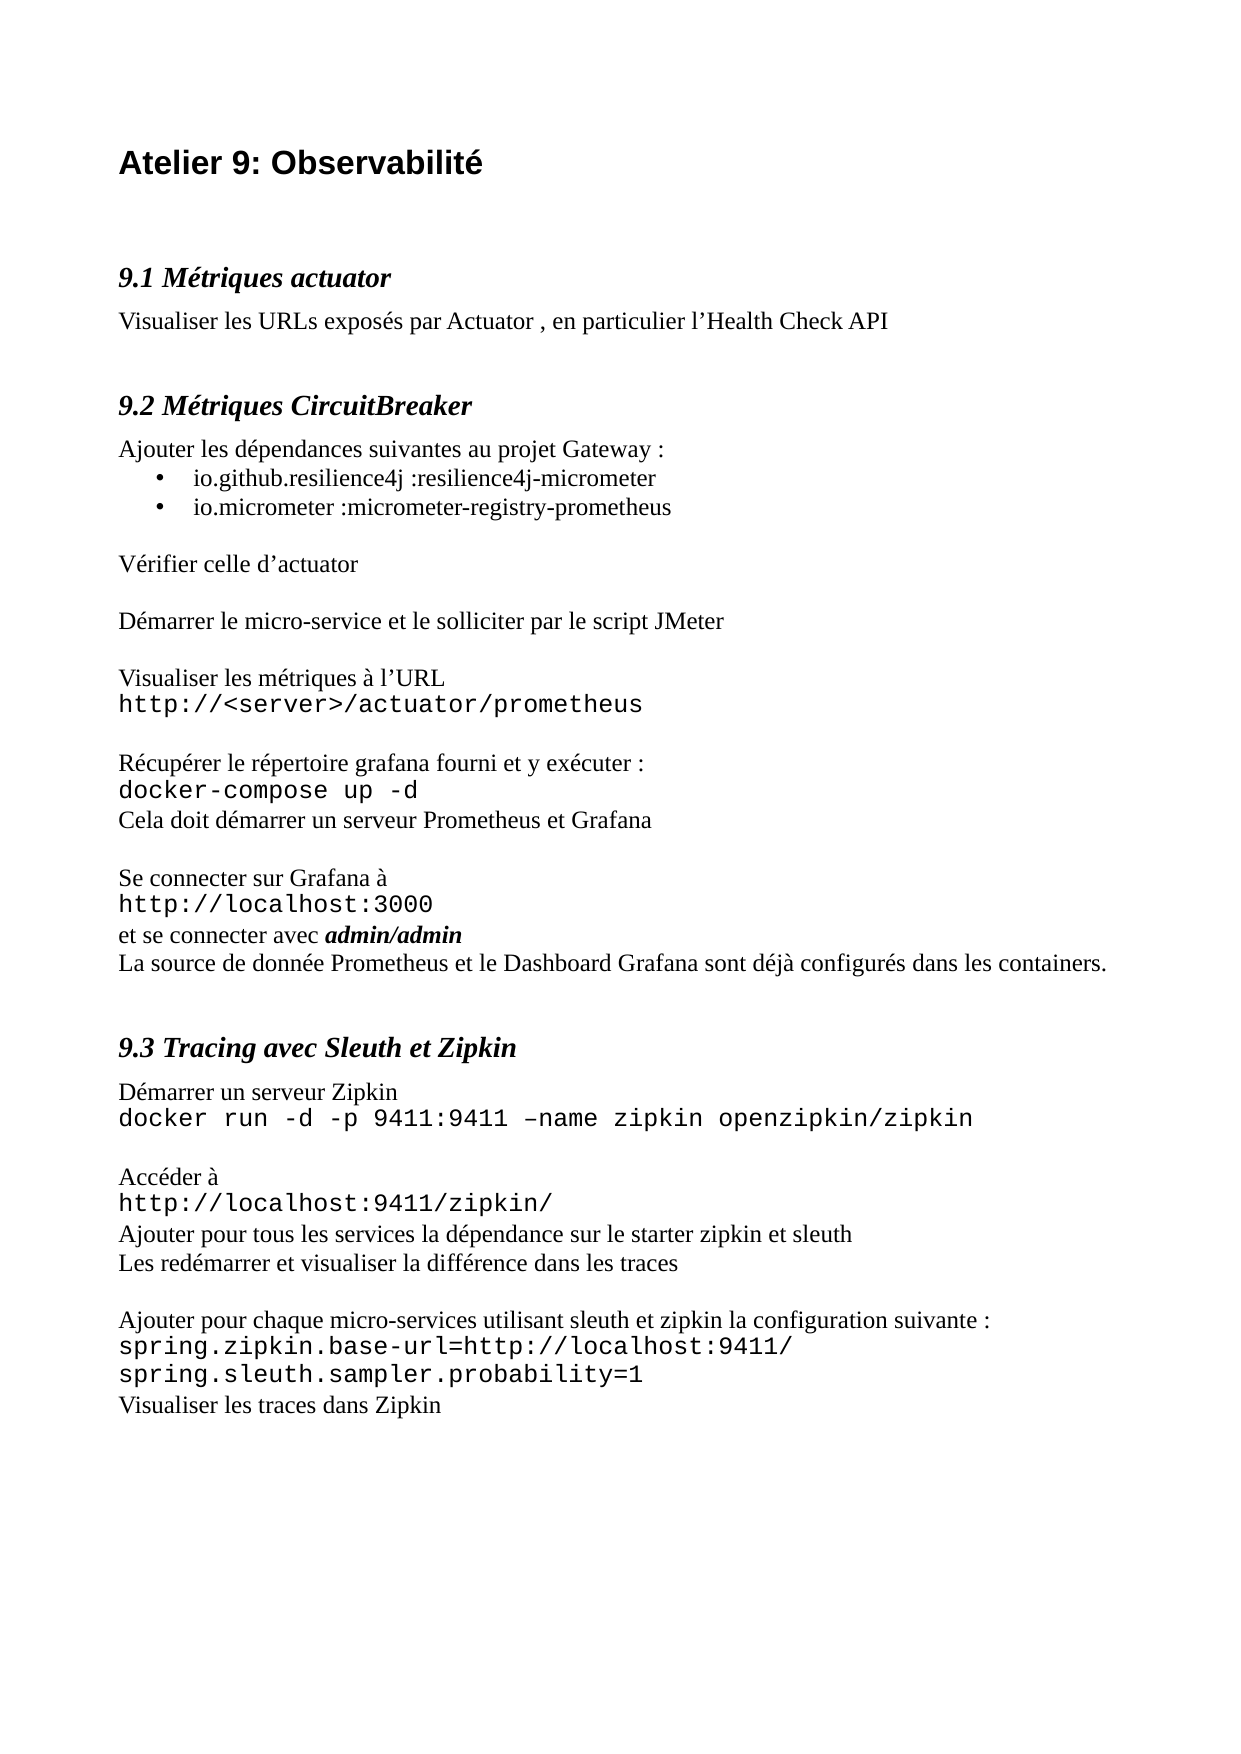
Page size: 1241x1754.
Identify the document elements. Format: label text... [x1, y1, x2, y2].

subtitle 9.2 Métriques CircuitBreaker [118, 388, 1122, 422]
text Vérifier celle d’actuator [118, 549, 1122, 578]
text Ajouter pour tous les services la dépendance sur le starter zipkin et sleuth [118, 1219, 1122, 1248]
text Cela doit démarrer un serveur Prometheus et Grafana [118, 806, 1122, 834]
text Visualiser les traces dans Zipkin [118, 1390, 1122, 1419]
list io.github.resilience4j :resilience4j-micrometer [156, 463, 1122, 492]
text spring.zipkin.base-url=http://localhost:9411/ [118, 1334, 1122, 1362]
text La source de donnée Prometheus et le Dashboard Grafana sont déjà configurés dans les containers. [118, 948, 1122, 977]
text Démarrer un serveur Zipkin [118, 1077, 1122, 1105]
text Les redémarrer et visualiser la différence dans les traces [118, 1248, 1122, 1277]
text spring.sleuth.sampler.probability=1 [118, 1362, 1122, 1390]
list io.micrometer :micrometer-registry-prometheus [156, 492, 1122, 521]
text docker run -d -p 9411:9411 –name zipkin openzipkin/zipkin [118, 1105, 1122, 1134]
text Visualiser les métriques à l’URL [118, 663, 1122, 692]
text et se connecter avec admin/admin [118, 920, 1122, 948]
subtitle 9.1 Métriques actuator [118, 260, 1122, 294]
text http://localhost:9411/zipkin/ [118, 1191, 1122, 1219]
subtitle Atelier 9: Observabilité [118, 143, 1122, 182]
text Se connecter sur Grafana à [118, 863, 1122, 891]
text Ajouter les dépendances suivantes au projet Gateway : [118, 434, 1122, 463]
subtitle 9.3 Tracing avec Sleuth et Zipkin [118, 1031, 1122, 1064]
text Récupérer le répertoire grafana fourni et y exécuter : [118, 748, 1122, 777]
text Visualiser les URLs exposés par Actuator , en particulier l’Health Check API [118, 306, 1122, 335]
text http://<server>/actuator/prometheus [118, 692, 1122, 720]
text http://localhost:3000 [118, 891, 1122, 920]
text Accéder à [118, 1162, 1122, 1191]
text Démarrer le micro-service et le solliciter par le script JMeter [118, 606, 1122, 635]
text docker-compose up -d [118, 777, 1122, 806]
text Ajouter pour chaque micro-services utilisant sleuth et zipkin la configuration suivante : [118, 1305, 1122, 1334]
